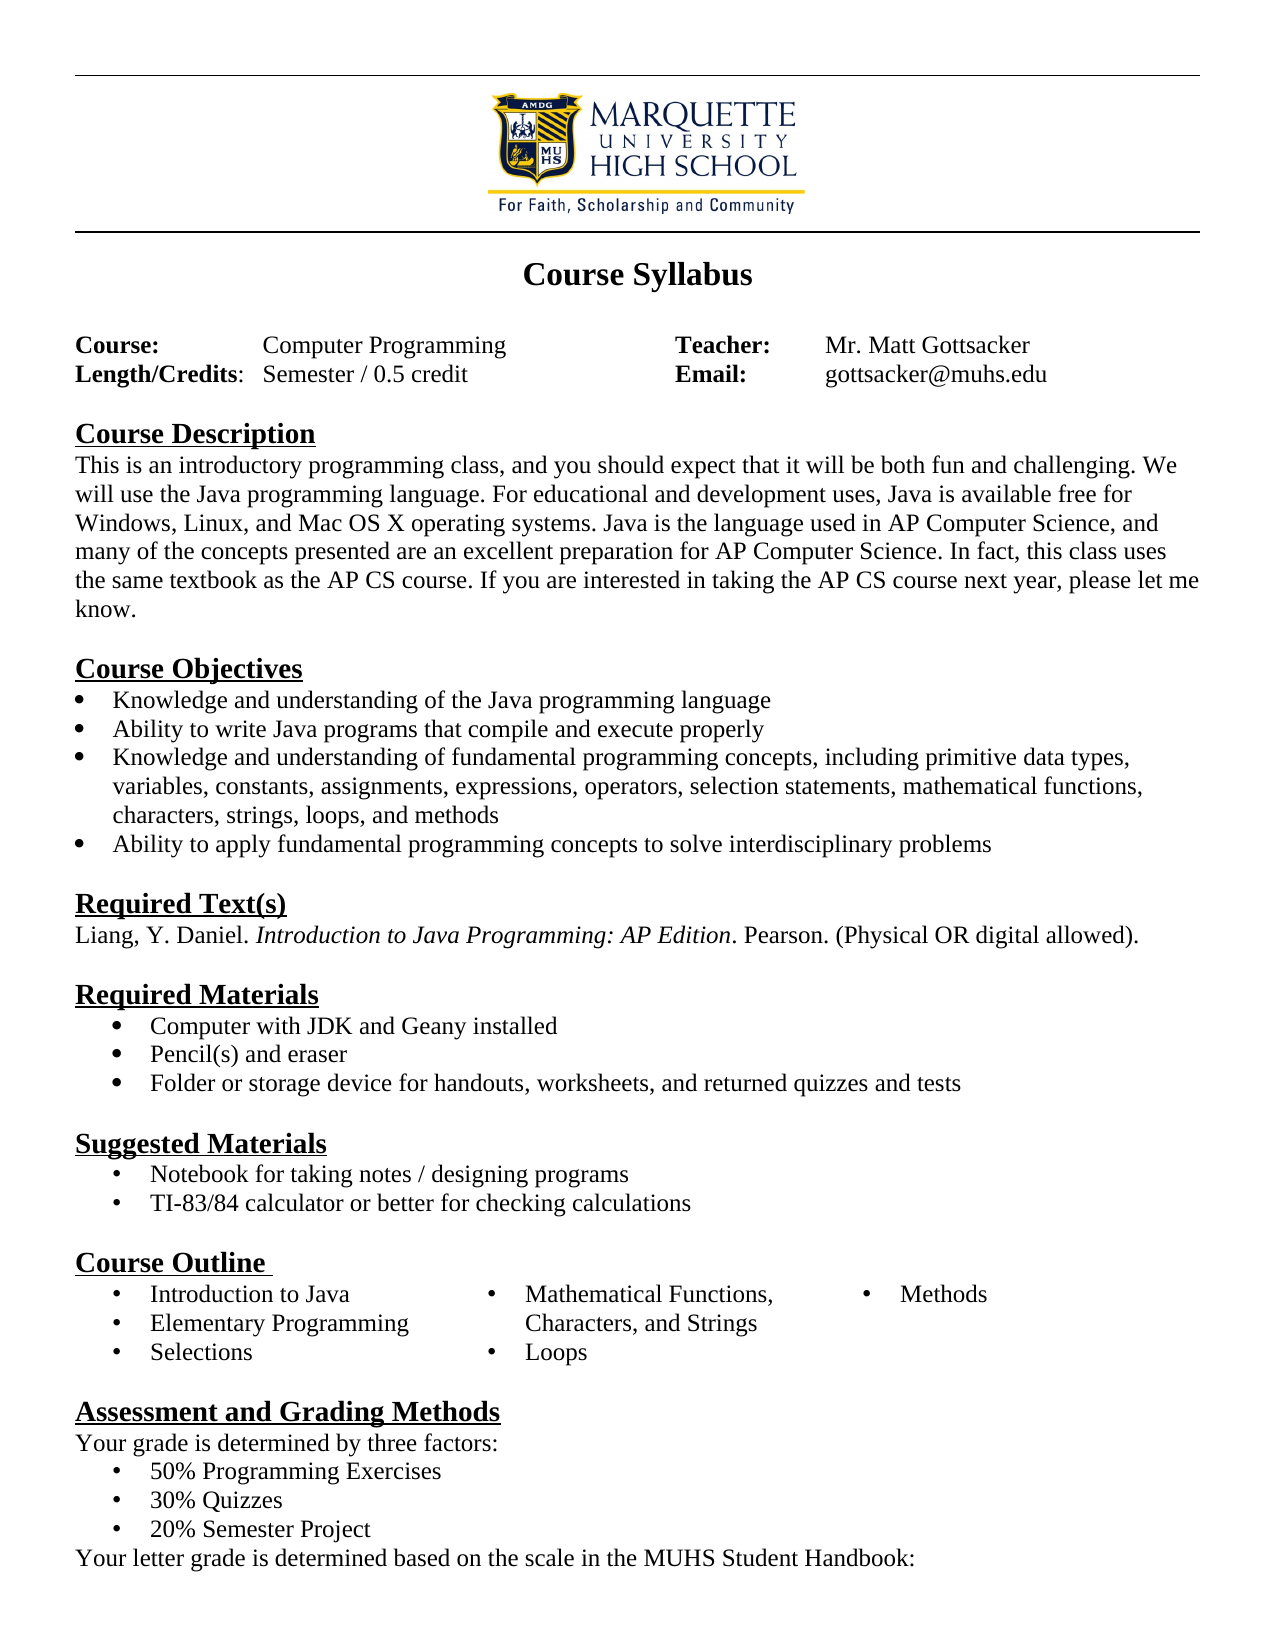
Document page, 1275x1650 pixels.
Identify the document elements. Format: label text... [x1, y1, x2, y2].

text Required Text(s) [75, 886, 1200, 920]
text Course Description [75, 417, 1200, 450]
list Selections [112, 1337, 450, 1365]
list Notebook for taking notes / designing programs [112, 1159, 1200, 1188]
picture [488, 93, 805, 214]
list TI-83/84 calculator or better for checking calculations [112, 1188, 1200, 1217]
list Elementary Programming [112, 1308, 450, 1337]
text Your grade is determined by three factors: [75, 1428, 1200, 1456]
list 30% Quizzes [112, 1485, 1200, 1514]
list Folder or storage device for handouts, worksheets, and returned quizzes and tests [112, 1068, 1200, 1097]
text Course Outline [75, 1246, 1200, 1279]
list 20% Semester Project [112, 1514, 1200, 1543]
text Course Syllabus [75, 254, 1200, 292]
text Length/Credits: Semester / 0.5 credit Email: gottsacker@muhs.edu [75, 359, 1200, 388]
list Knowledge and understanding of the Java programming language [75, 685, 1200, 714]
text Suggested Materials [75, 1126, 1200, 1159]
list Computer with JDK and Geany installed [112, 1011, 1200, 1039]
text Liang, Y. Daniel. Introduction to Java Programming: AP Edition. Pearson. (Physical OR digital allowed). [75, 920, 1200, 948]
list Methods [862, 1279, 1200, 1308]
text Course Objectives [75, 651, 1200, 685]
list Loops [487, 1337, 825, 1365]
list Mathematical Functions, Characters, and Strings [487, 1279, 825, 1337]
list Introduction to Java [112, 1279, 450, 1308]
subtitle Assessment and Grading Methods [75, 1394, 1200, 1428]
list Ability to apply fundamental programming concepts to solve interdisciplinary problems [75, 829, 1200, 857]
text Required Materials [75, 977, 1200, 1011]
text This is an introductory programming class, and you should expect that it will be both fun and challenging. We will use the Java programming language. For educational and development uses, Java is available free for Windows, Linux, and Mac OS X operating systems. Java is the language used in AP Computer Science, and many of the concepts presented are an excellent preparation for AP Computer Science. In fact, this class uses the same textbook as the AP CS course. If you are interested in taking the AP CS course next year, please let me know. [75, 450, 1200, 623]
list Knowledge and understanding of fundamental programming concepts, including primitive data types, variables, constants, assignments, expressions, operators, selection statements, mathematical functions, characters, strings, loops, and methods [75, 742, 1200, 829]
list 50% Programming Exercises [112, 1456, 1200, 1485]
text Course: Computer Programming Teacher: Mr. Matt Gottsacker [75, 330, 1200, 359]
list Ability to write Java programs that compile and execute properly [75, 714, 1200, 742]
text Your letter grade is determined based on the scale in the MUHS Student Handbook: [75, 1543, 1200, 1571]
list Pencil(s) and eraser [112, 1039, 1200, 1068]
